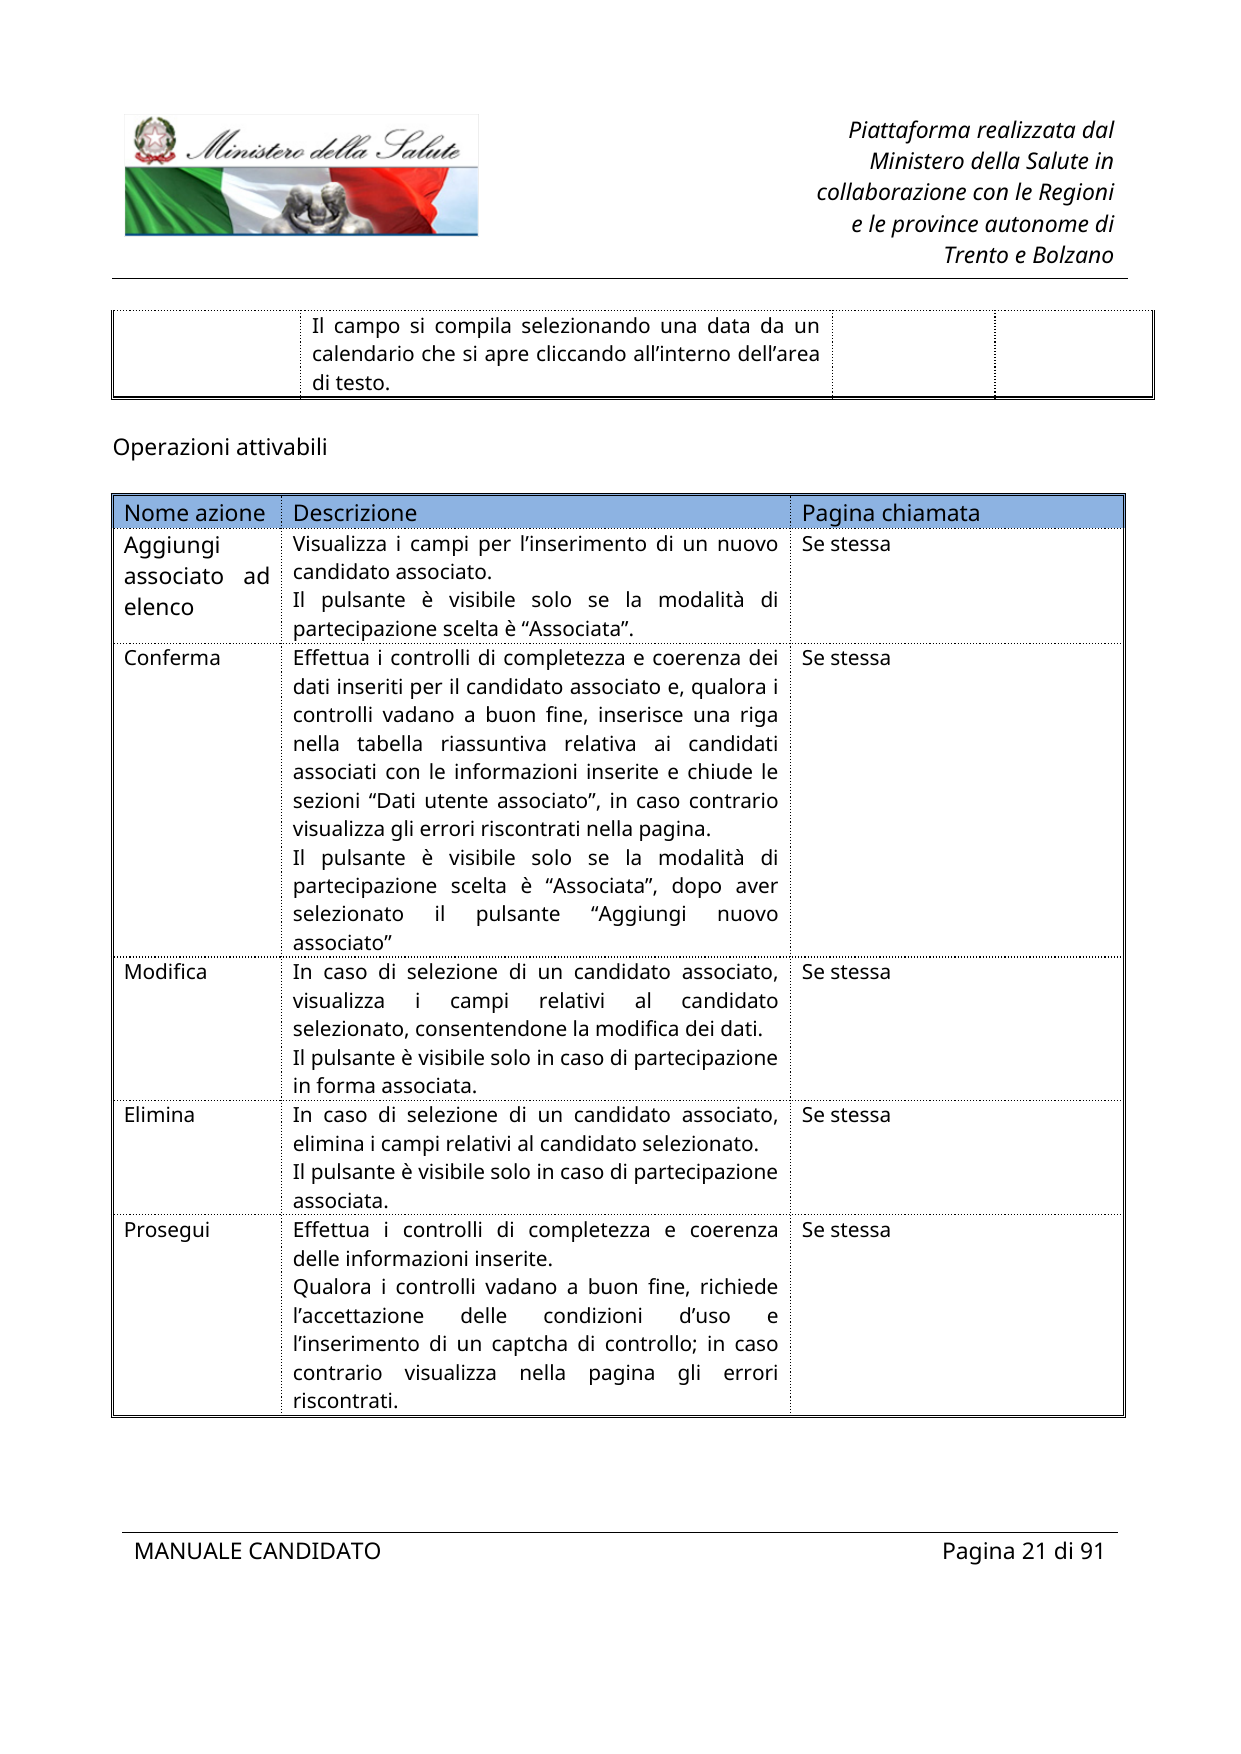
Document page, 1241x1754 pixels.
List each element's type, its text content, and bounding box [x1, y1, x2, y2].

text Operazioni attivabili [112, 431, 1128, 462]
table_cell [114, 310, 301, 396]
table_cell [995, 310, 1152, 396]
table_cell Conferma [114, 643, 281, 956]
table_cell Se stessa [790, 528, 1123, 642]
table_cell Prosegui [114, 1214, 281, 1414]
table_cell [832, 310, 995, 396]
table_cell Se stessa [790, 1100, 1123, 1214]
table_header Descrizione [281, 496, 790, 528]
table_cell Se stessa [790, 956, 1123, 1099]
table_cell Modifica [114, 956, 281, 1099]
table_cell Il campo si compila selezionando una data da un calendario che si apre cliccando all’interno dell’area di testo. [301, 310, 832, 396]
table_cell Se stessa [790, 1214, 1123, 1414]
table_header Pagina chiamata [790, 496, 1123, 528]
table_cell Effettua i controlli di completezza e coerenza delle informazioni inserite. Qualora i controlli vadano a buon fine, richiede l’accettazione delle condizioni d’uso e l’inserimento di un captcha di controllo; in caso contrario visualizza nella pagina gli errori riscontrati. [281, 1214, 790, 1414]
table_cell Elimina [114, 1100, 281, 1214]
table_header Nome azione [114, 496, 281, 528]
table_cell Aggiungi associato ad elenco [114, 528, 281, 642]
table_cell Se stessa [790, 643, 1123, 956]
table_cell Effettua i controlli di completezza e coerenza dei dati inseriti per il candidato associato e, qualora i controlli vadano a buon fine, inserisce una riga nella tabella riassuntiva relativa ai candidati associati con le informazioni inserite e chiude le sezioni “Dati utente associato”, in caso contrario visualizza gli errori riscontrati nella pagina. Il pulsante è visibile solo se la modalità di partecipazione scelta è “Associata”, dopo aver selezionato il pulsante “Aggiungi nuovo associato” [281, 643, 790, 956]
table_cell Visualizza i campi per l’inserimento di un nuovo candidato associato. Il pulsante è visibile solo se la modalità di partecipazione scelta è “Associata”. [281, 528, 790, 642]
table_cell In caso di selezione di un candidato associato, elimina i campi relativi al candidato selezionato. Il pulsante è visibile solo in caso di partecipazione associata. [281, 1100, 790, 1214]
table_cell In caso di selezione di un candidato associato, visualizza i campi relativi al candidato selezionato, consentendone la modifica dei dati. Il pulsante è visibile solo in caso di partecipazione in forma associata. [281, 956, 790, 1099]
